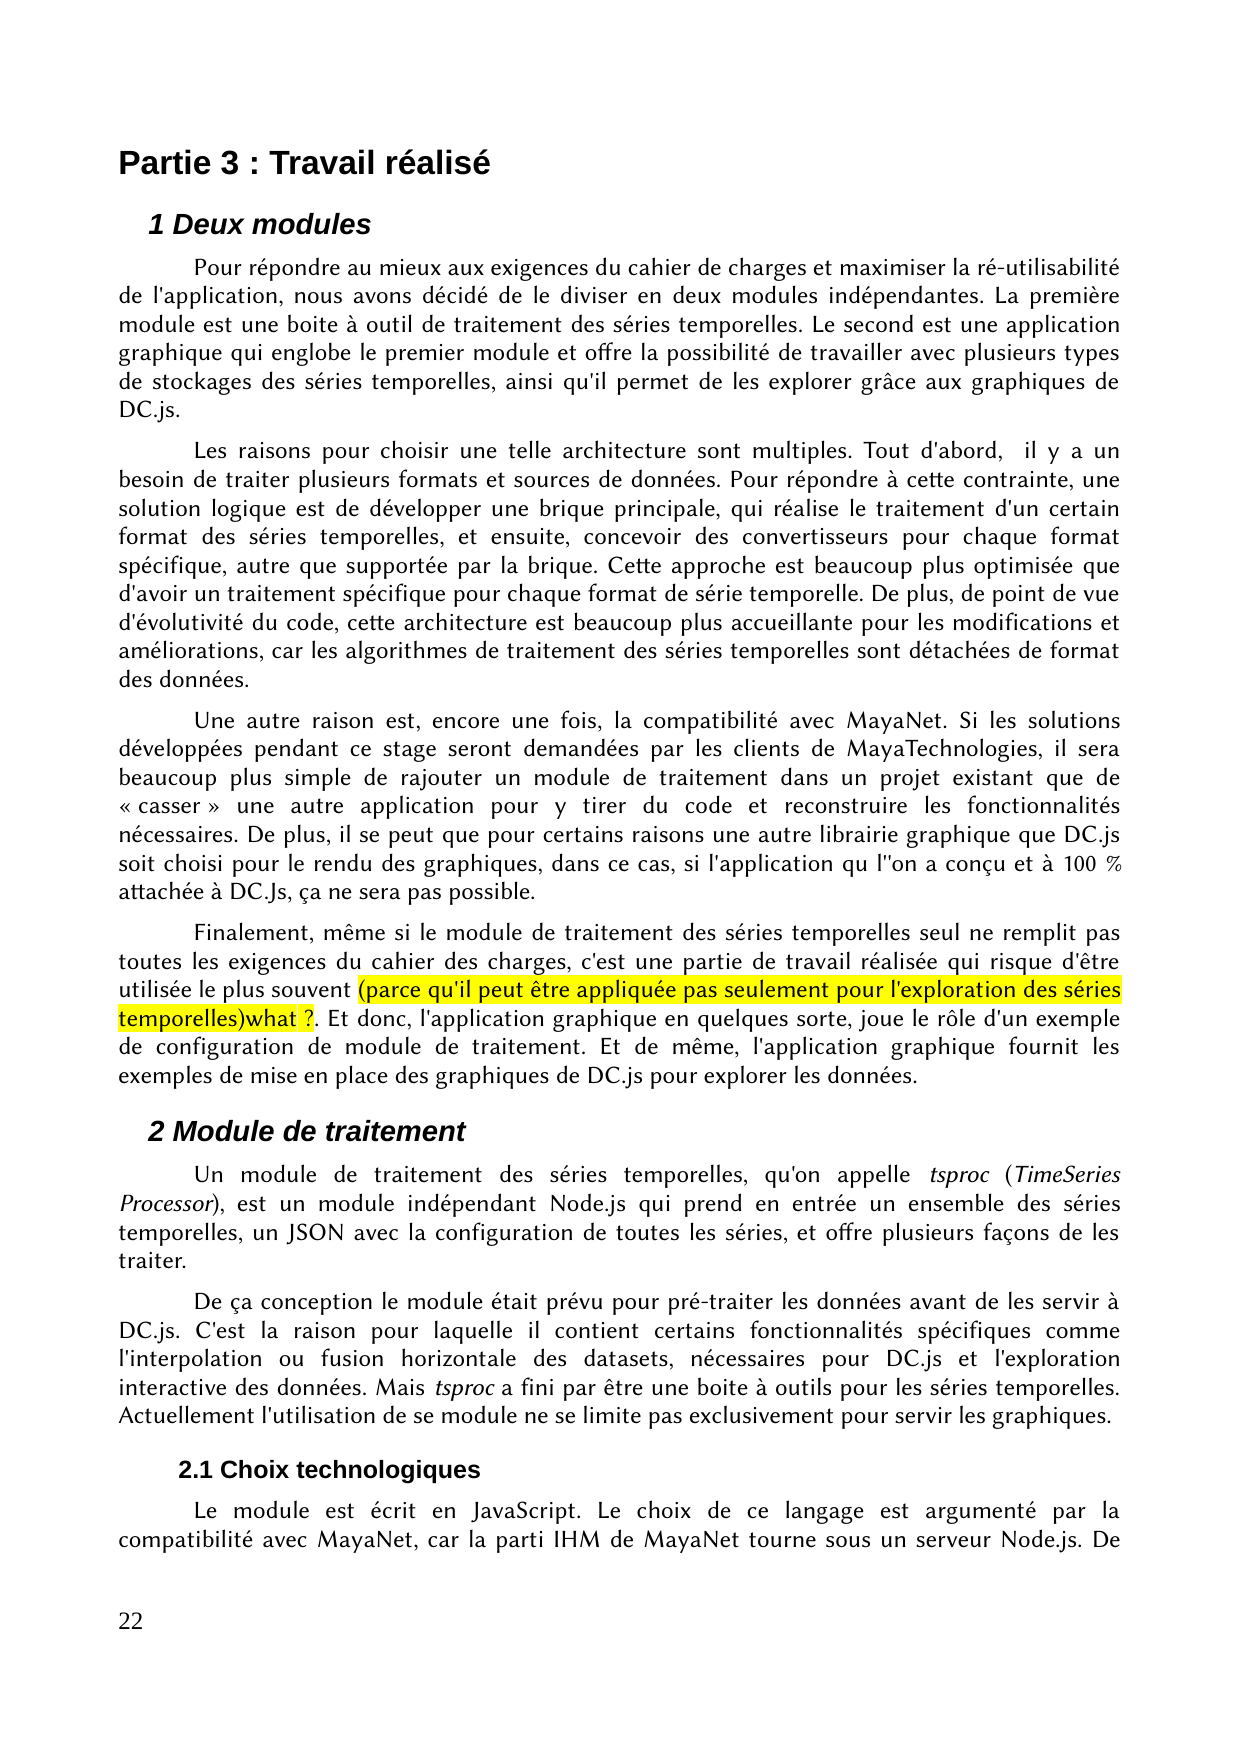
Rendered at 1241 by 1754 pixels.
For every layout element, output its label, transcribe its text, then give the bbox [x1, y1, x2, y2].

text Finalement, même si le module de traitement des séries temporelles seul ne remplit pas toutes les exigences du cahier des charges, c'est une partie de travail réalisée qui risque d'être utilisée le plus souvent (parce qu'il peut être appliquée pas seulement pour l'exploration des séries temporelles)what ?. Et donc, l'application graphique en quelques sorte, joue le rôle d'un exemple de configuration de module de traitement. Et de même, l'application graphique fournit les exemples de mise en place des graphiques de DC.js pour explorer les données. [118, 918, 1122, 1089]
text Pour répondre au mieux aux exigences du cahier de charges et maximiser la ré-utilisabilité de l'application, nous avons décidé de le diviser en deux modules indépendantes. La première module est une boite à outil de traitement des séries temporelles. Le second est une application graphique qui englobe le premier module et offre la possibilité de travailler avec plusieurs types de stockages des séries temporelles, ainsi qu'il permet de les explorer grâce aux graphiques de DC.js. [118, 253, 1122, 424]
subtitle Deux modules [118, 207, 1122, 240]
text Les raisons pour choisir une telle architecture sont multiples. Tout d'abord, il y a un besoin de traiter plusieurs formats et sources de données. Pour répondre à cette contrainte, une solution logique est de développer une brique principale, qui réalise le traitement d'un certain format des séries temporelles, et ensuite, concevoir des convertisseurs pour chaque format spécifique, autre que supportée par la brique. Cette approche est beaucoup plus optimisée que d'avoir un traitement spécifique pour chaque format de série temporelle. De plus, de point de vue d'évolutivité du code, cette architecture est beaucoup plus accueillante pour les modifications et améliorations, car les algorithmes de traitement des séries temporelles sont détachées de format des données. [118, 437, 1122, 693]
subtitle Partie 3 : Travail réalisé [118, 143, 1122, 182]
subtitle Module de traitement [118, 1114, 1122, 1148]
text Un module de traitement des séries temporelles, qu'on appelle tsproc (TimeSeries Processor), est un module indépendant Node.js qui prend en entrée un ensemble des séries temporelles, un JSON avec la configuration de toutes les séries, et offre plusieurs façons de les traiter. [118, 1161, 1122, 1275]
text De ça conception le module était prévu pour pré-traiter les données avant de les servir à DC.js. C'est la raison pour laquelle il contient certains fonctionnalités spécifiques comme l'interpolation ou fusion horizontale des datasets, nécessaires pour DC.js et l'exploration interactive des données. Mais tsproc a fini par être une boite à outils pour les séries temporelles. Actuellement l'utilisation de se module ne se limite pas exclusivement pour servir les graphiques. [118, 1287, 1122, 1430]
subtitle Choix technologiques [118, 1455, 1122, 1484]
text Le module est écrit en JavaScript. Le choix de ce langage est argumenté par la compatibilité avec MayaNet, car la parti IHM de MayaNet tourne sous un serveur Node.js. De [118, 1496, 1122, 1553]
text Une autre raison est, encore une fois, la compatibilité avec MayaNet. Si les solutions développées pendant ce stage seront demandées par les clients de MayaTechnologies, il sera beaucoup plus simple de rajouter un module de traitement dans un projet existant que de « casser » une autre application pour y tirer du code et reconstruire les fonctionnalités nécessaires. De plus, il se peut que pour certains raisons une autre librairie graphique que DC.js soit choisi pour le rendu des graphiques, dans ce cas, si l'application qu l''on a conçu et à 100 % attachée à DC.Js, ça ne sera pas possible. [118, 706, 1122, 906]
